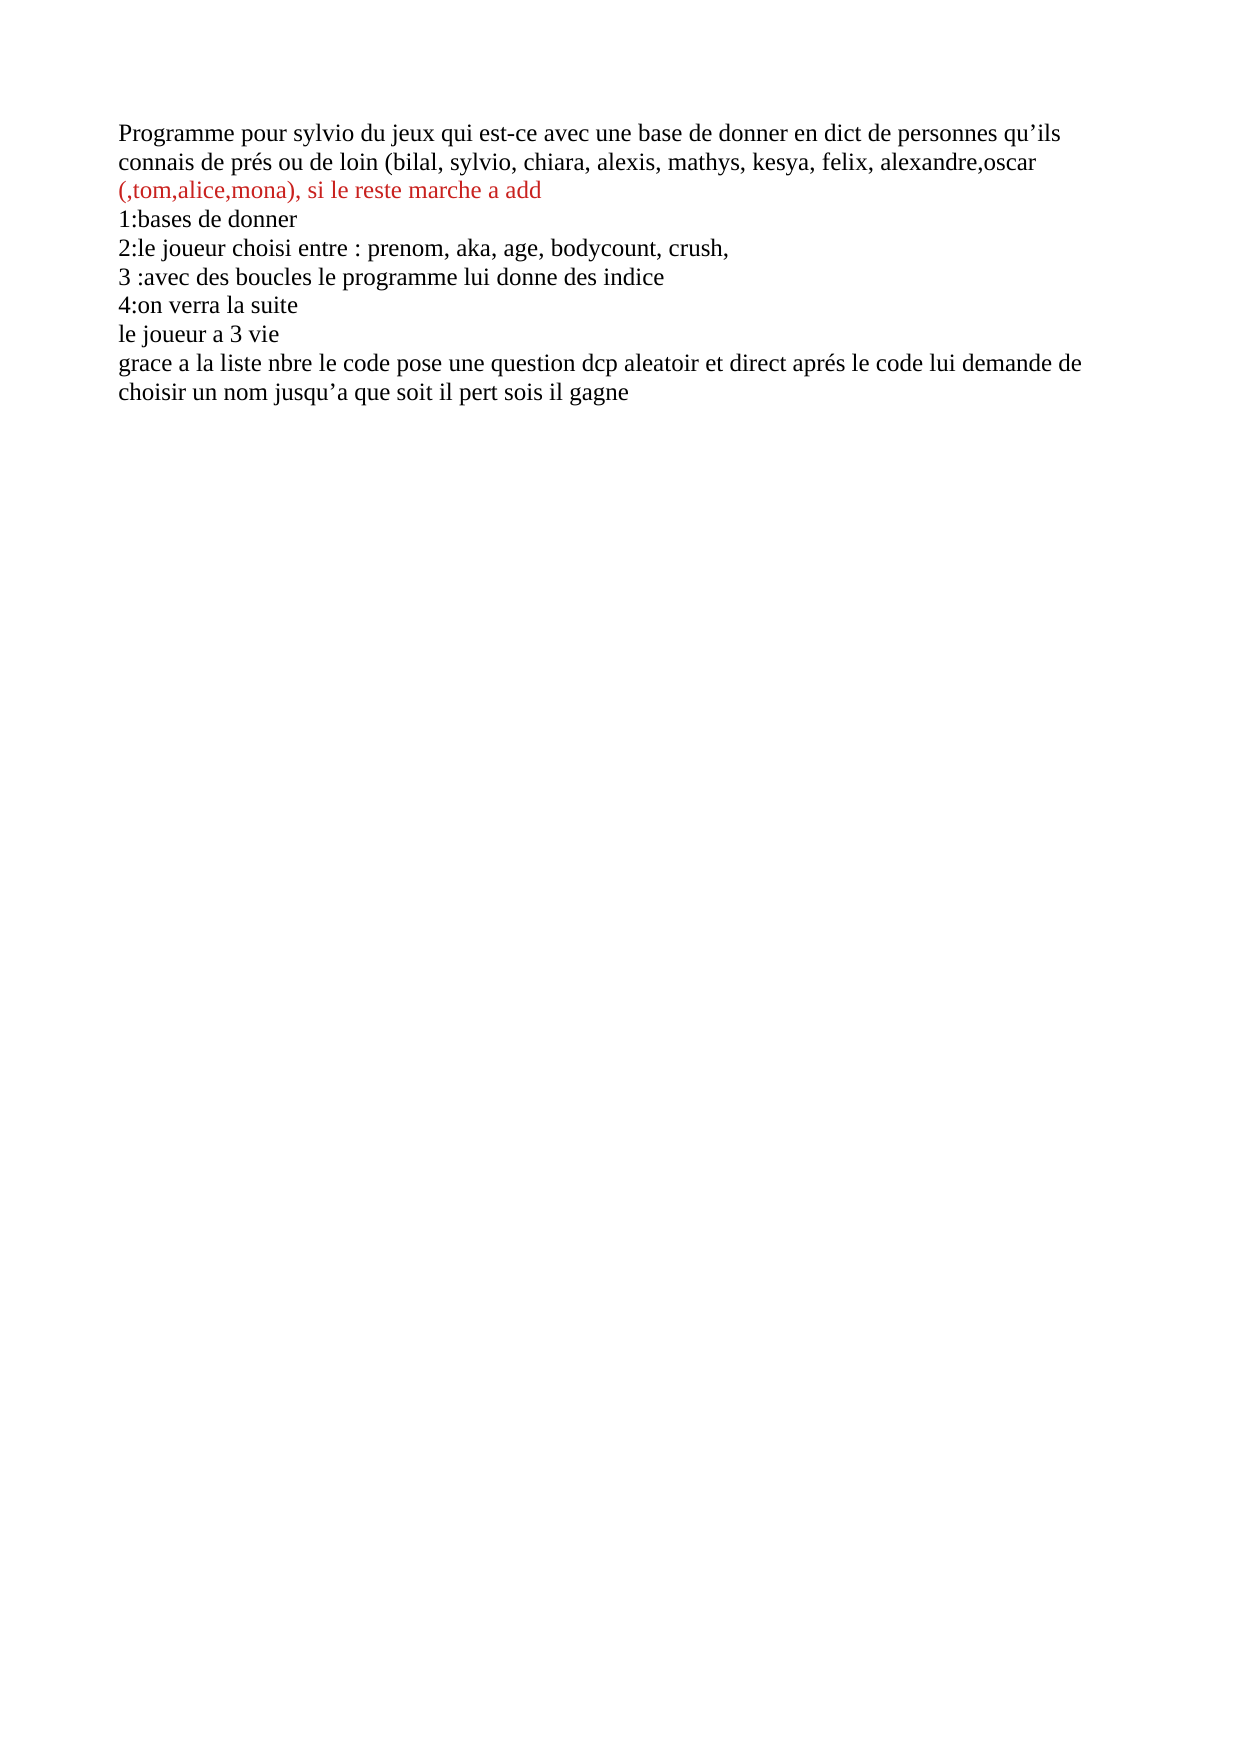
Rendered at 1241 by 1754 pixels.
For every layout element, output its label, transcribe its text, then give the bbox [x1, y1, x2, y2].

text 4:on verra la suite [118, 291, 1122, 319]
text 3 :avec des boucles le programme lui donne des indice [118, 262, 1122, 291]
text 2:le joueur choisi entre : prenom, aka, age, bodycount, crush, [118, 233, 1122, 262]
text grace a la liste nbre le code pose une question dcp aleatoir et direct aprés le code lui demande de choisir un nom jusqu’a que soit il pert sois il gagne [118, 348, 1122, 406]
text 1:bases de donner [118, 204, 1122, 233]
text Programme pour sylvio du jeux qui est-ce avec une base de donner en dict de personnes qu’ils connais de prés ou de loin (bilal, sylvio, chiara, alexis, mathys, kesya, felix, alexandre,oscar (,tom,alice,mona), si le reste marche a add [118, 118, 1122, 204]
text le joueur a 3 vie [118, 319, 1122, 348]
